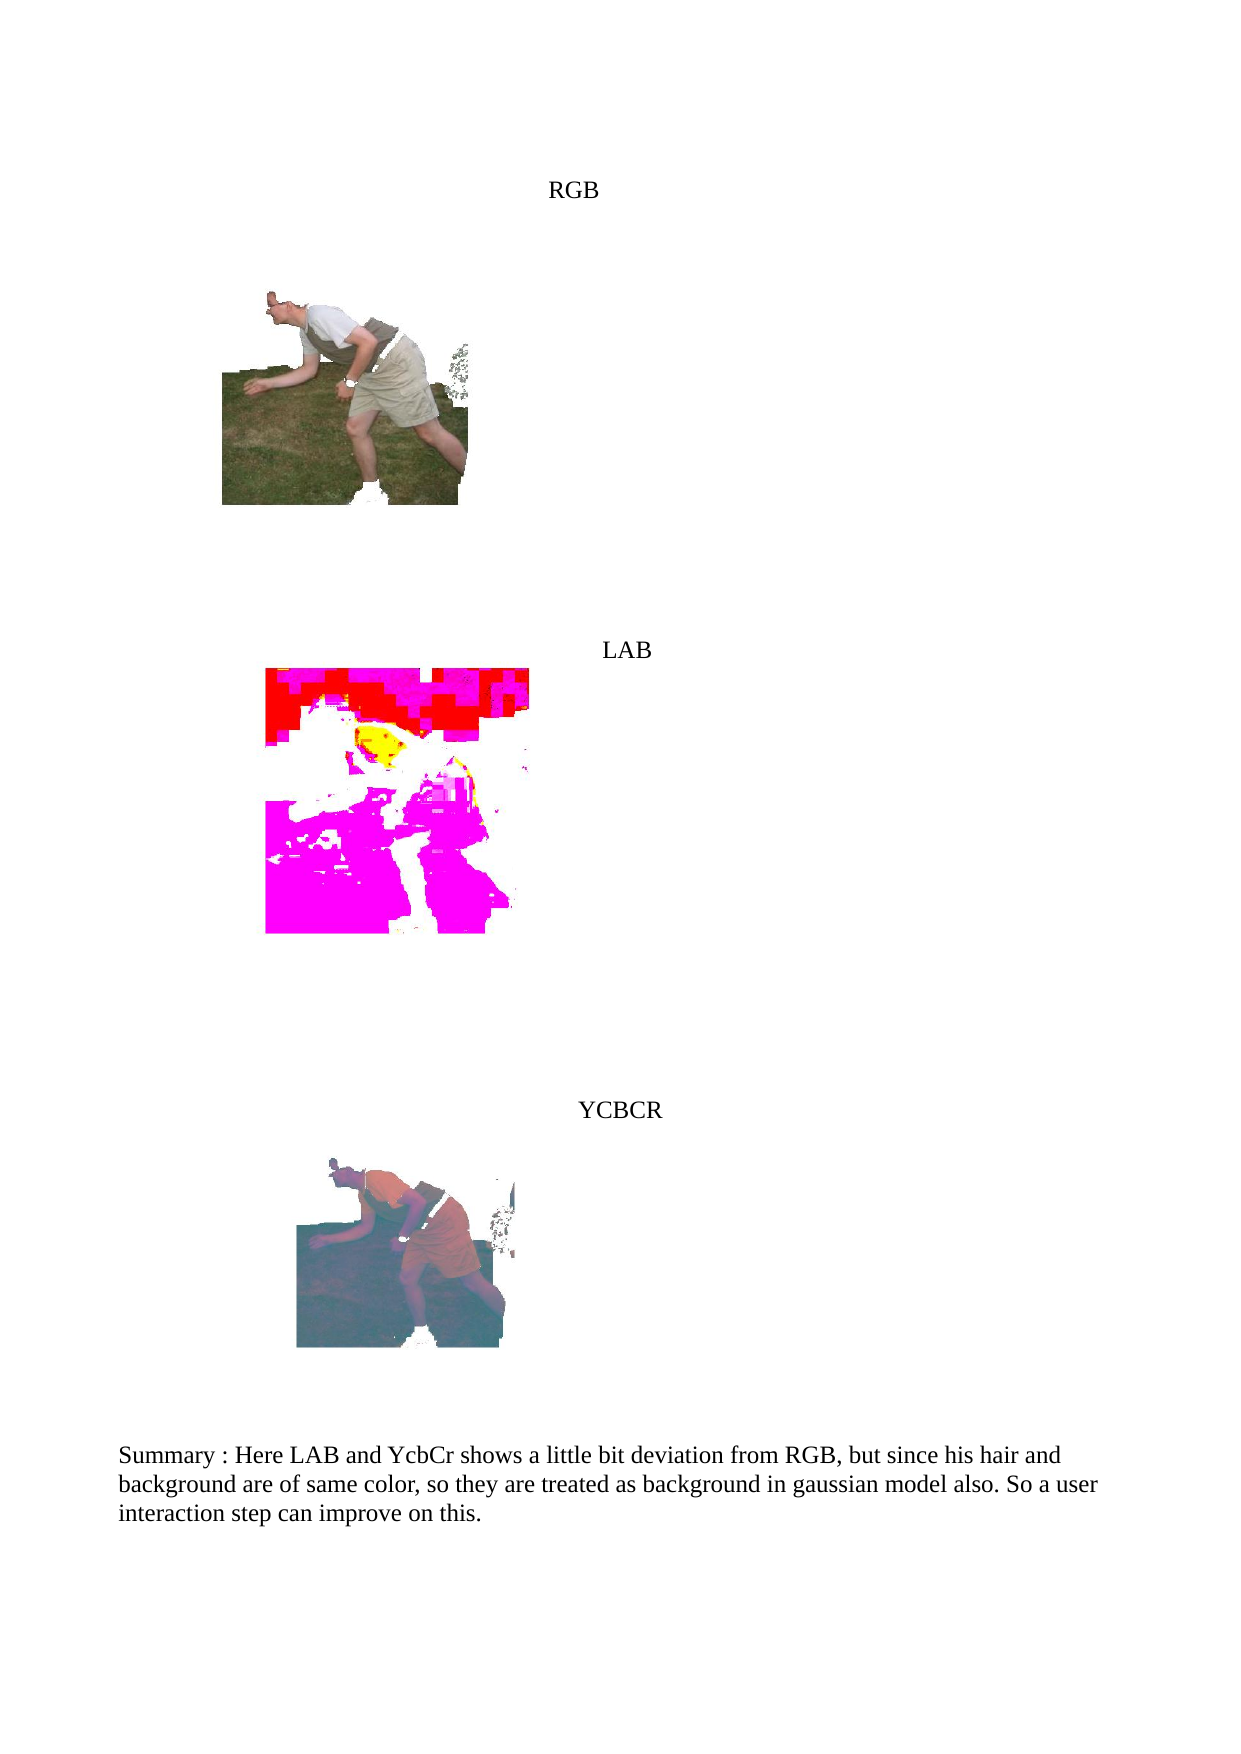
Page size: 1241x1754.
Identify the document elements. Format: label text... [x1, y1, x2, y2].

text Summary : Here LAB and YcbCr shows a little bit deviation from RGB, but since his hair and background are of same color, so they are treated as background in gaussian model also. So a user interaction step can improve on this. [118, 1441, 1122, 1527]
text [118, 1096, 128, 1124]
text YCBCR [578, 1096, 1122, 1124]
text LAB [602, 636, 1122, 664]
picture [78, 579, 602, 980]
text RGB [548, 176, 1122, 204]
picture [128, 1043, 578, 1388]
picture [39, 161, 548, 552]
